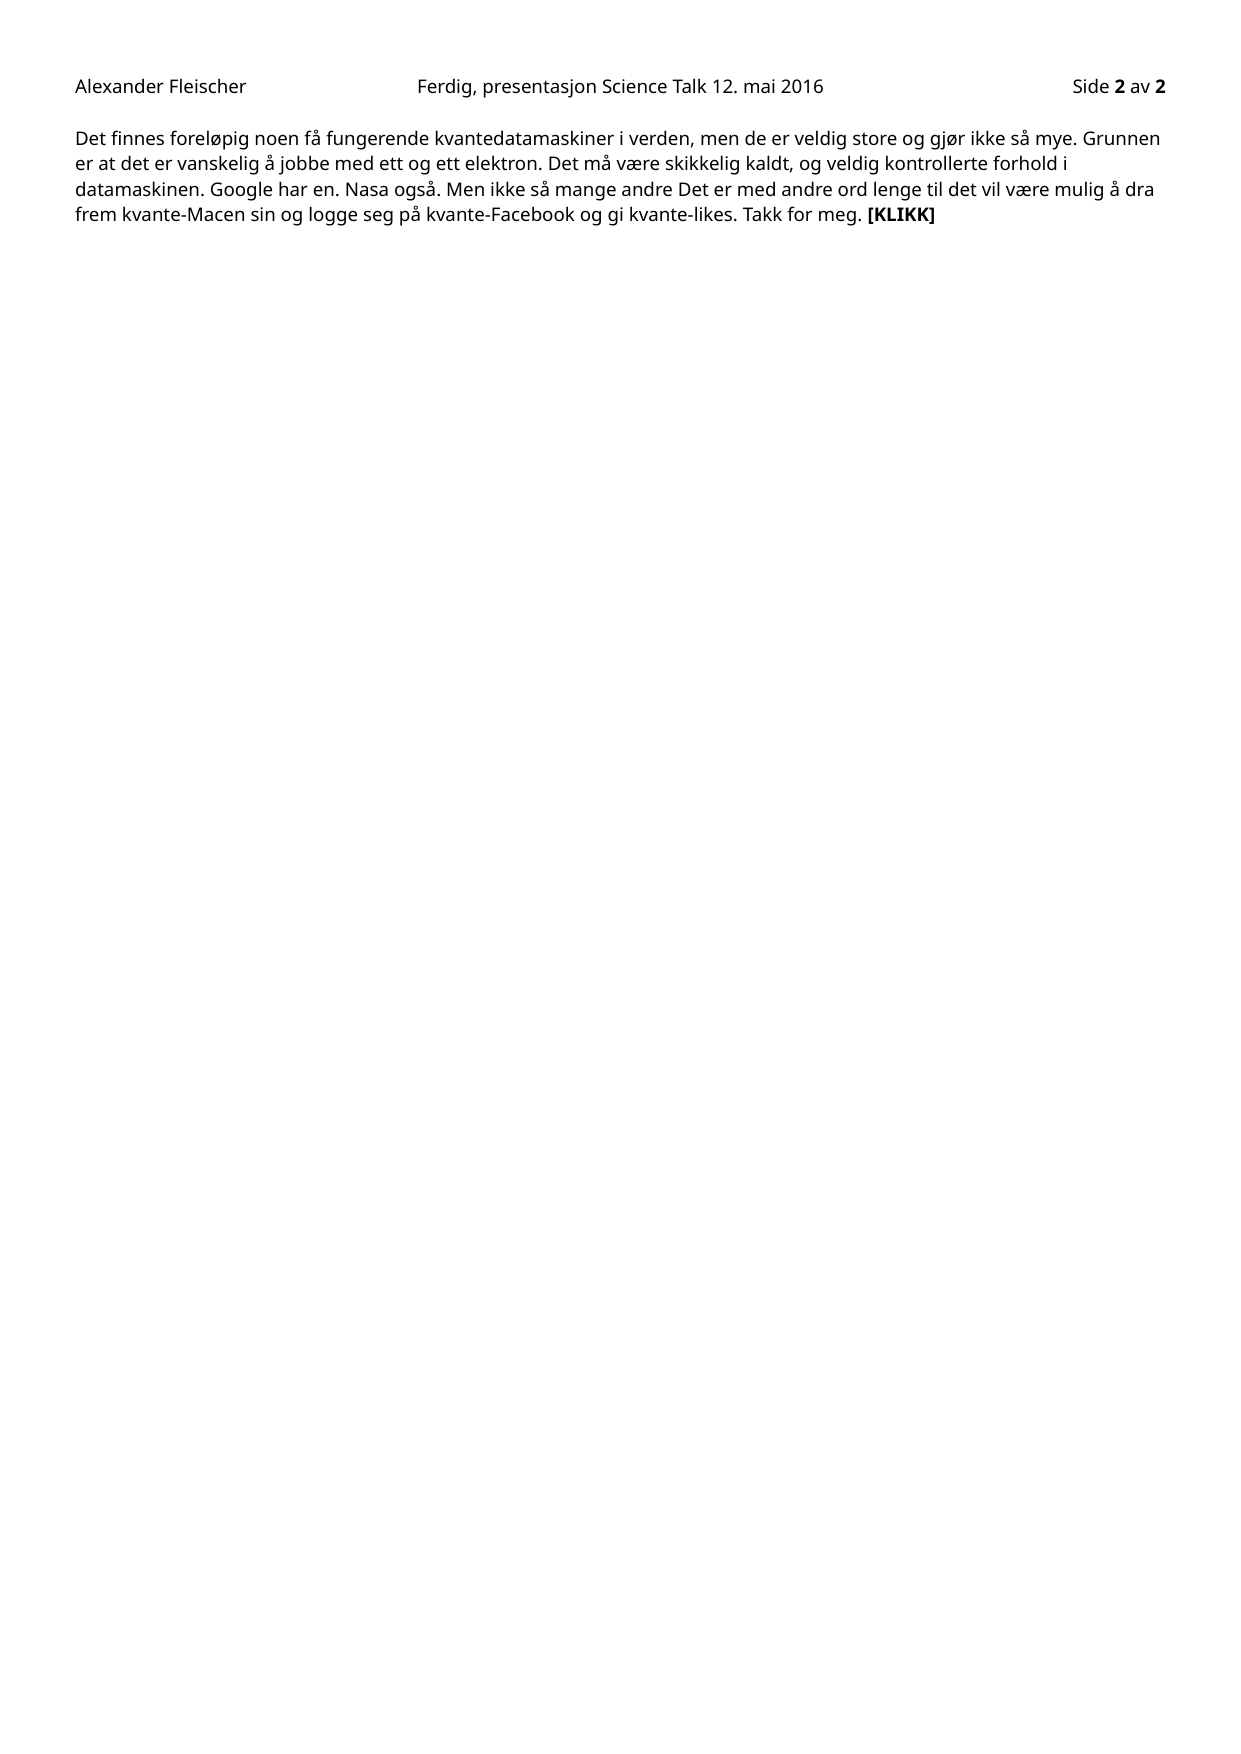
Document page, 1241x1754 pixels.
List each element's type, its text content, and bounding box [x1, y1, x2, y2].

text Det finnes foreløpig noen få fungerende kvantedatamaskiner i verden, men de er veldig store og gjør ikke så mye. Grunnen er at det er vanskelig å jobbe med ett og ett elektron. Det må være skikkelig kaldt, og veldig kontrollerte forhold i datamaskinen. Google har en. Nasa også. Men ikke så mange andre Det er med andre ord lenge til det vil være mulig å dra frem kvante-Macen sin og logge seg på kvante-Facebook og gi kvante-likes. Takk for meg. [KLIKK] [75, 125, 1166, 227]
